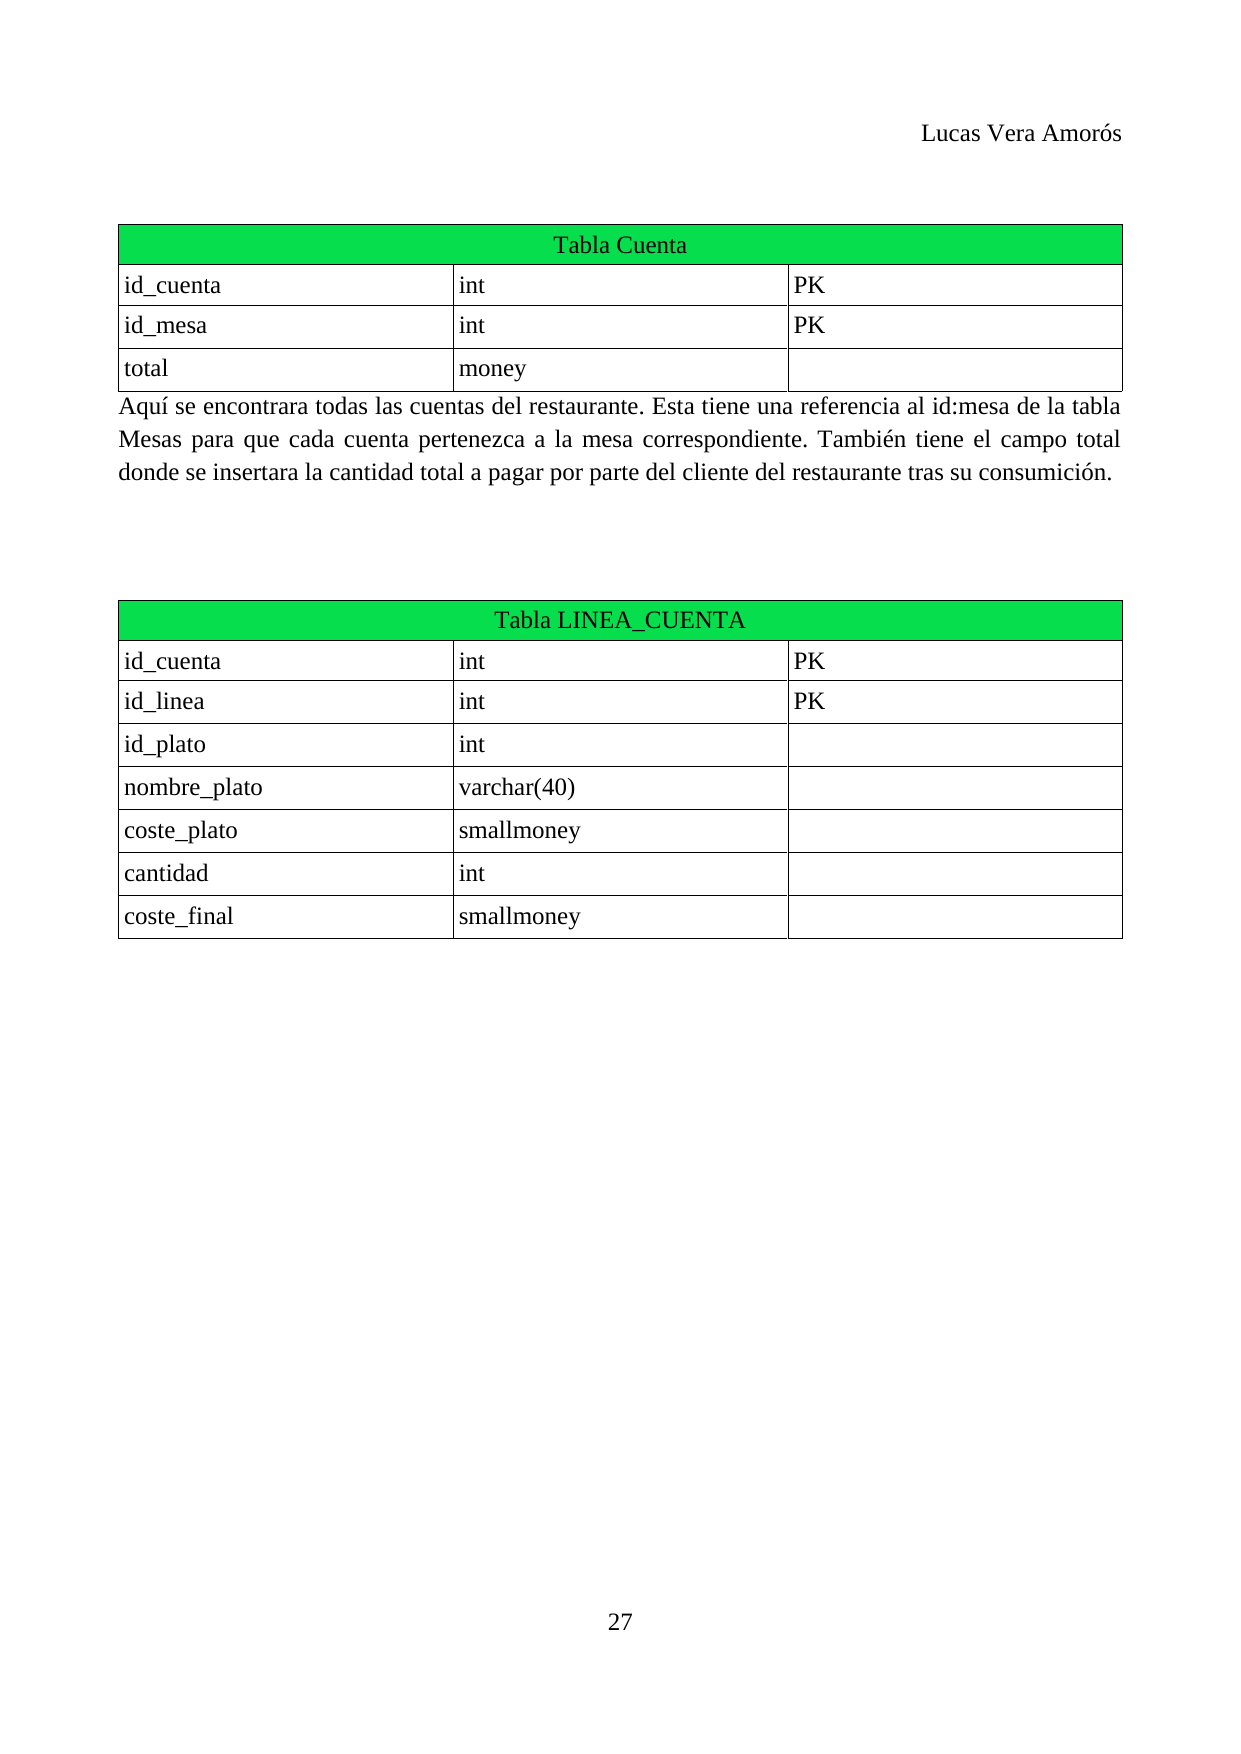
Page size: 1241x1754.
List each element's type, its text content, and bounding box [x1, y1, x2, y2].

table_cell PK [789, 681, 1122, 723]
table_cell [789, 853, 1122, 895]
table_cell [789, 810, 1122, 852]
table_cell int [454, 265, 787, 305]
table_cell coste_plato [119, 810, 453, 852]
text Aquí se encontrara todas las cuentas del restaurante. Esta tiene una referencia al id:mesa de la tabla Mesas para que cada cuenta pertenezca a la mesa correspondiente. También tiene el campo total donde se insertara la cantidad total a pagar por parte del cliente del restaurante tras su consumición. [118, 392, 1122, 486]
table_cell [789, 767, 1122, 809]
table_cell nombre_plato [119, 767, 453, 809]
table_cell varchar(40) [454, 767, 787, 809]
table_cell [789, 724, 1122, 766]
table_cell total [119, 349, 453, 391]
table_cell id_cuenta [119, 641, 453, 680]
table_cell [789, 896, 1122, 938]
table_cell id_cuenta [119, 265, 453, 305]
table_cell smallmoney [454, 810, 787, 852]
table_cell id_mesa [119, 306, 453, 348]
table_header Tabla Cuenta [119, 225, 1122, 264]
table_cell int [454, 853, 787, 895]
table_cell int [454, 724, 787, 766]
table_cell PK [789, 306, 1122, 348]
table_cell int [454, 306, 787, 348]
table_cell id_linea [119, 681, 453, 723]
table_cell smallmoney [454, 896, 787, 938]
table_cell coste_final [119, 896, 453, 938]
table_cell cantidad [119, 853, 453, 895]
table_cell [789, 349, 1122, 391]
table_cell int [454, 641, 787, 680]
table_cell PK [789, 265, 1122, 305]
table_header Tabla LINEA_CUENTA [119, 601, 1122, 640]
table_cell PK [789, 641, 1122, 680]
table_cell money [454, 349, 787, 391]
table_cell int [454, 681, 787, 723]
table_cell id_plato [119, 724, 453, 766]
